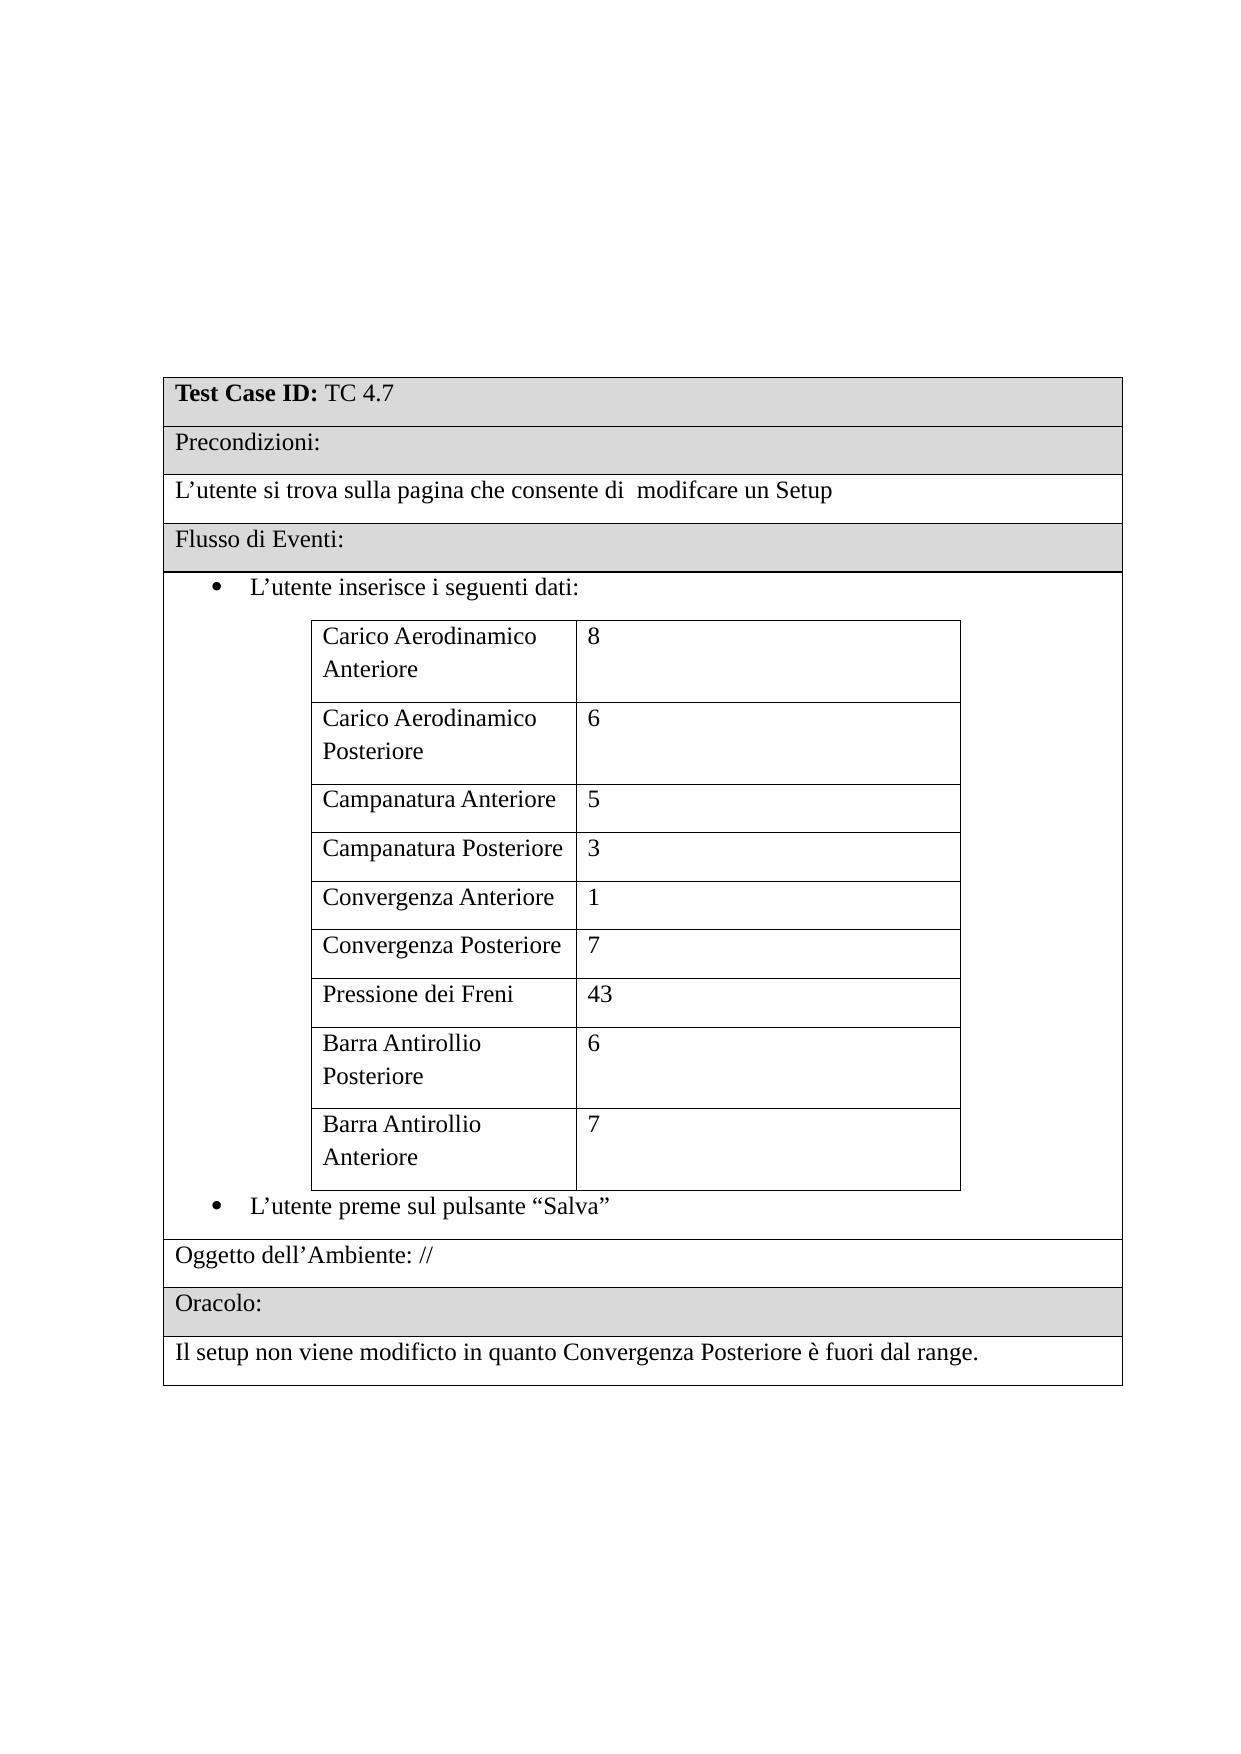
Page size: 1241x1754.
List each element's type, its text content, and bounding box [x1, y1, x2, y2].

table_cell 7 [577, 930, 960, 978]
table_cell 43 [577, 979, 960, 1027]
table_cell Barra Antirollio Posteriore [312, 1028, 576, 1108]
table_cell Barra Antirollio Anteriore [312, 1109, 576, 1190]
table_cell L’utente si trova sulla pagina che consente di modifcare un Setup [164, 475, 1122, 523]
table_cell Pressione dei Freni [312, 979, 576, 1027]
table_cell Flusso di Eventi: [164, 524, 1122, 571]
table_cell Campanatura Anteriore [312, 785, 576, 832]
table_cell Convergenza Posteriore [312, 930, 576, 978]
table_cell Il setup non viene modificto in quanto Convergenza Posteriore è fuori dal range. [164, 1337, 1122, 1384]
table_header 8 [577, 621, 960, 702]
table_cell 7 [577, 1109, 960, 1190]
table_cell Convergenza Anteriore [312, 882, 576, 929]
table_cell 6 [577, 1028, 960, 1108]
table_cell Oracolo: [164, 1288, 1122, 1336]
table_cell 6 [577, 703, 960, 783]
table_header Carico Aerodinamico Anteriore [312, 621, 576, 702]
table_cell 1 [577, 882, 960, 929]
table_cell 3 [577, 833, 960, 881]
table_header Test Case ID: TC 4.7 [164, 378, 1122, 426]
table_cell Oggetto dell’Ambiente: // [164, 1240, 1122, 1287]
table_cell L’utente inserisce i seguenti dati: L’utente preme sul pulsante “Salva” [164, 573, 1122, 1239]
table_cell Campanatura Posteriore [312, 833, 576, 881]
table_cell Precondizioni: [164, 427, 1122, 474]
table_cell Carico Aerodinamico Posteriore [312, 703, 576, 783]
table_cell 5 [577, 785, 960, 832]
